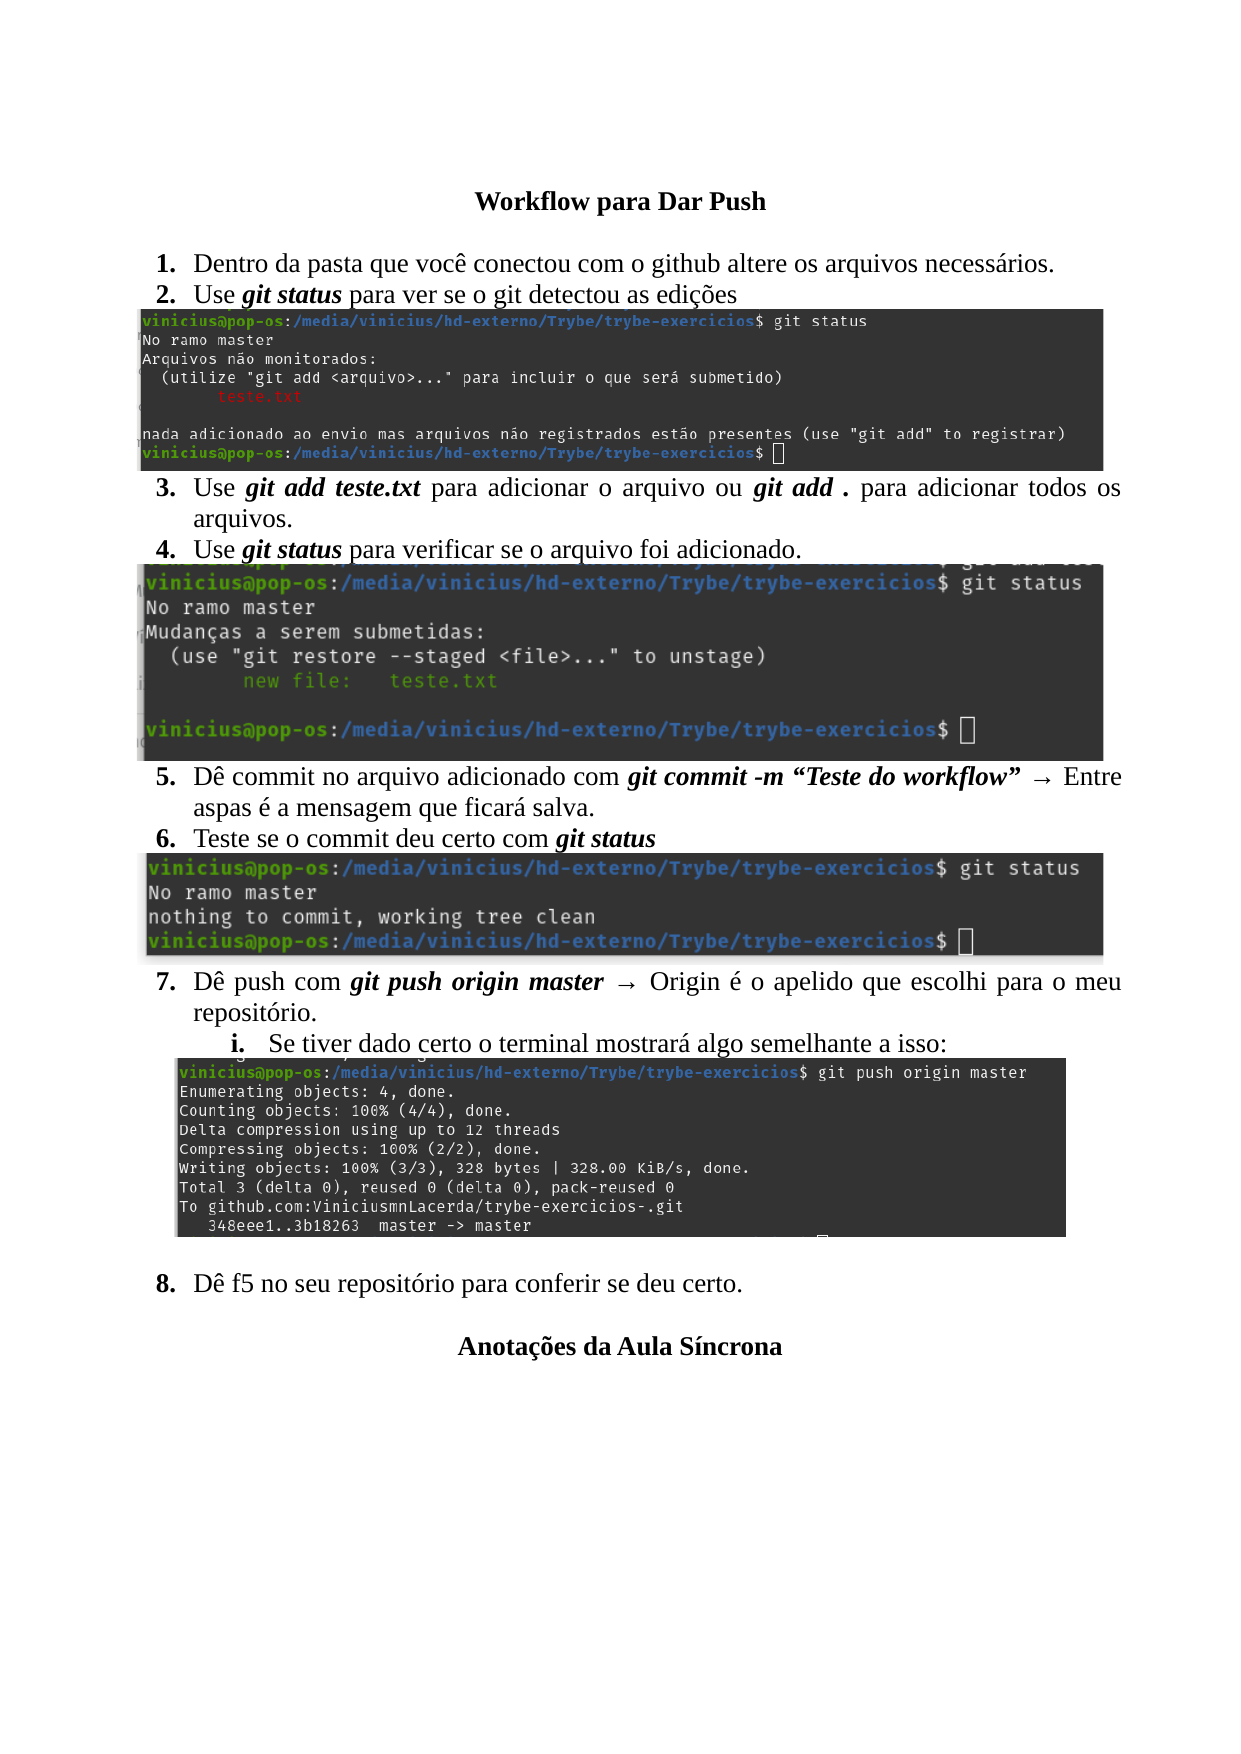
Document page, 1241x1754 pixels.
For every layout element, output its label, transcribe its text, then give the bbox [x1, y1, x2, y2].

list Se tiver dado certo o terminal mostrará algo semelhante a isso: [231, 1027, 1122, 1058]
list Use git status para ver se o git detectou as edições [156, 278, 1122, 309]
list Dê push com git push origin master → Origin é o apelido que escolhi para o meu repositório. [156, 853, 1122, 1027]
picture [136, 564, 1104, 761]
picture [136, 309, 1104, 471]
picture [174, 1058, 1066, 1237]
list Use git add teste.txt para adicionar o arquivo ou git add . para adicionar todos os arquivos. [156, 309, 1122, 533]
list Dê commit no arquivo adicionado com git commit -m “Teste do workflow” → Entre aspas é a mensagem que ficará salva. [156, 564, 1122, 822]
picture [136, 853, 1104, 965]
list Use git status para verificar se o arquivo foi adicionado. [156, 533, 1122, 564]
text Workflow para Dar Push [118, 185, 1122, 216]
text Anotações da Aula Síncrona [118, 1330, 1122, 1361]
list Teste se o commit deu certo com git status [156, 822, 1122, 853]
list Dê f5 no seu repositório para conferir se deu certo. [156, 1267, 1122, 1298]
list Dentro da pasta que você conectou com o github altere os arquivos necessários. [156, 247, 1122, 278]
